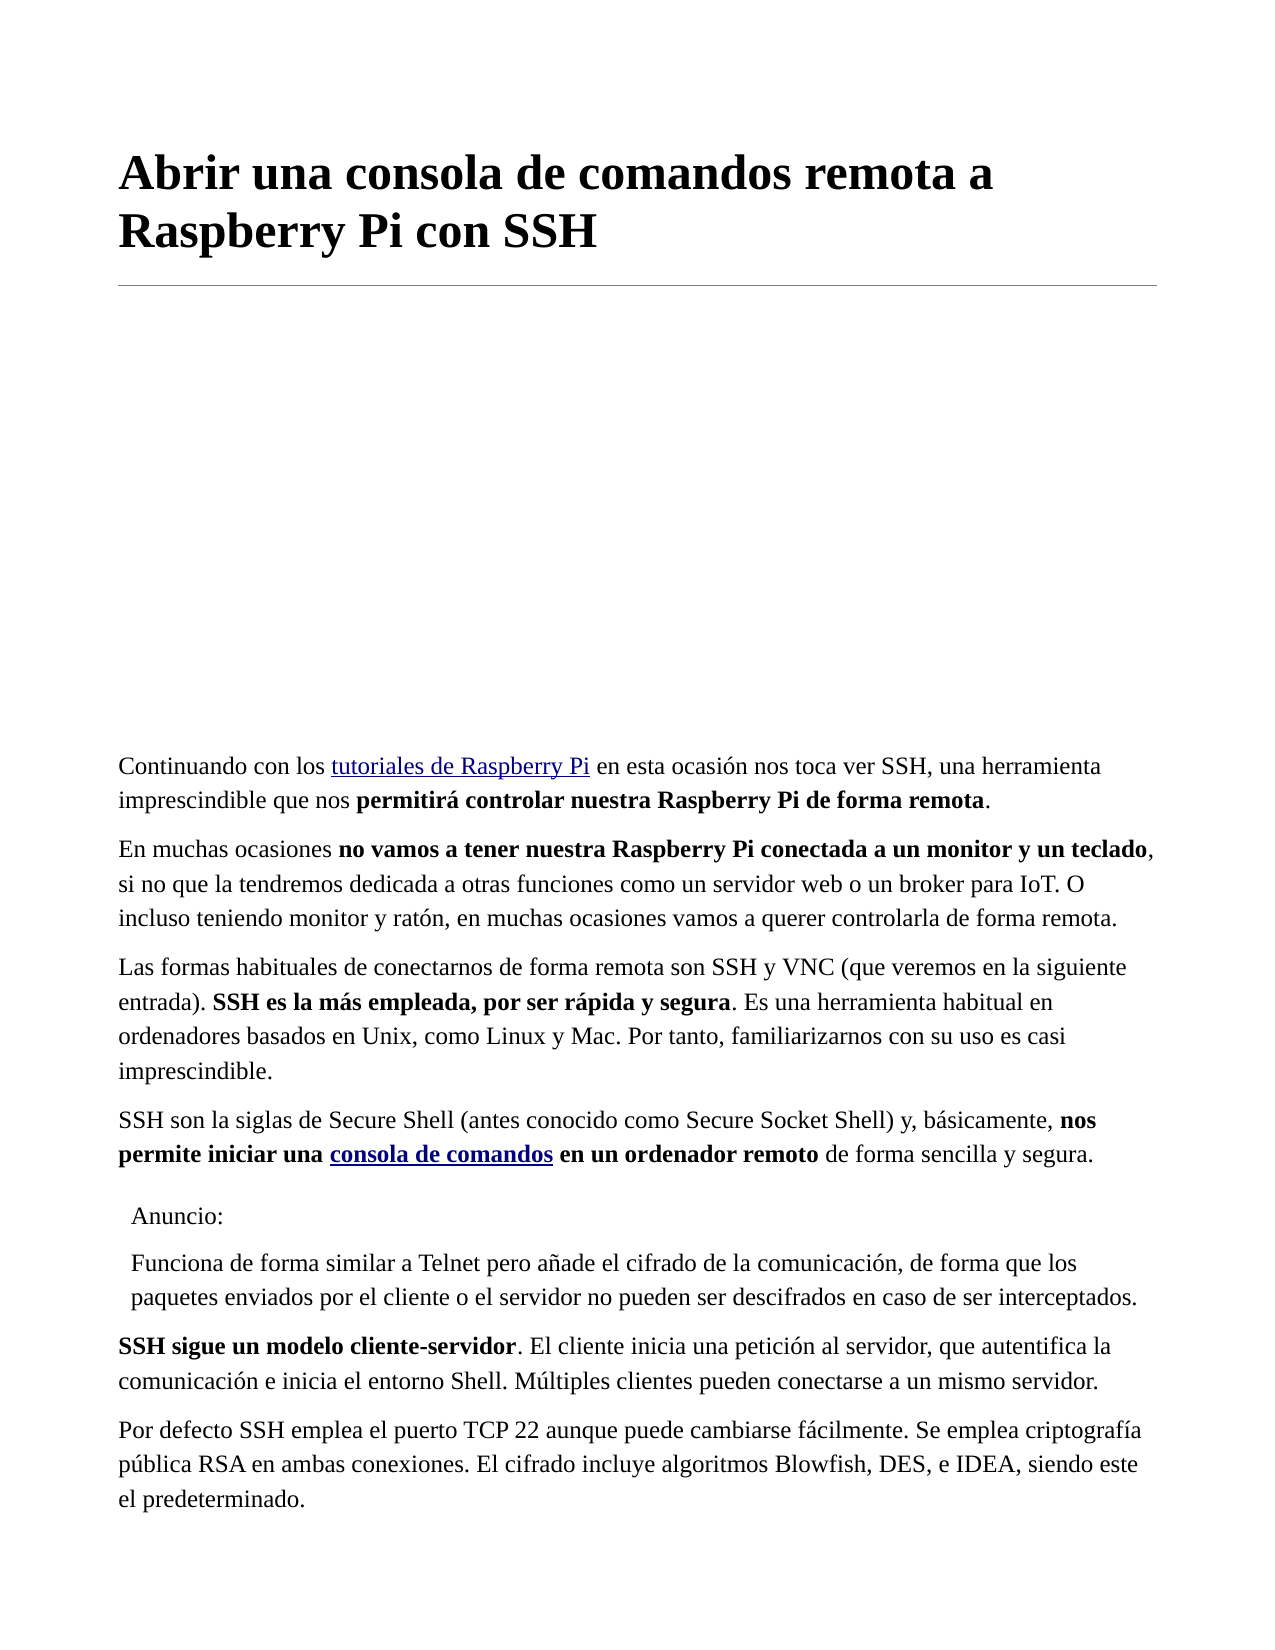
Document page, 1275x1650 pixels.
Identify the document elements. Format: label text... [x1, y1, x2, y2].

text En muchas ocasiones no vamos a tener nuestra Raspberry Pi conectada a un monitor y un teclado, si no que la tendremos dedicada a otras funciones como un servidor web o un broker para IoT. O incluso teniendo monitor y ratón, en muchas ocasiones vamos a querer controlarla de forma remota. [118, 834, 1157, 932]
text Continuando con los tutoriales de Raspberry Pi en esta ocasión nos toca ver SSH, una herramienta imprescindible que nos permitirá controlar nuestra Raspberry Pi de forma remota. [118, 751, 1157, 814]
text Las formas habituales de conectarnos de forma remota son SSH y VNC (que veremos en la siguiente entrada). SSH es la más empleada, por ser rápida y segura. Es una herramienta habitual en ordenadores basados en Unix, como Linux y Mac. Por tanto, familiarizarnos con su uso es casi imprescindible. [118, 952, 1157, 1084]
text Funciona de forma similar a Telnet pero añade el cifrado de la comunicación, de forma que los paquetes enviados por el cliente o el servidor no pueden ser descifrados en caso de ser interceptados. [131, 1248, 1144, 1311]
subtitle Abrir una consola de comandos remota a Raspberry Pi con SSH [118, 143, 1157, 258]
text SSH sigue un modelo cliente-servidor. El cliente inicia una petición al servidor, que autentifica la comunicación e inicia el entorno Shell. Múltiples clientes pueden conectarse a un mismo servidor. [118, 1331, 1157, 1394]
text SSH son la siglas de Secure Shell (antes conocido como Secure Socket Shell) y, básicamente, nos permite iniciar una consola de comandos en un ordenador remoto de forma sencilla y segura. [118, 1105, 1157, 1168]
text Por defecto SSH emplea el puerto TCP 22 aunque puede cambiarse fácilmente. Se emplea criptografía pública RSA en ambas conexiones. El cifrado incluye algoritmos Blowfish, DES, e IDEA, siendo este el predeterminado. [118, 1415, 1157, 1513]
text Anuncio: [131, 1201, 1144, 1229]
